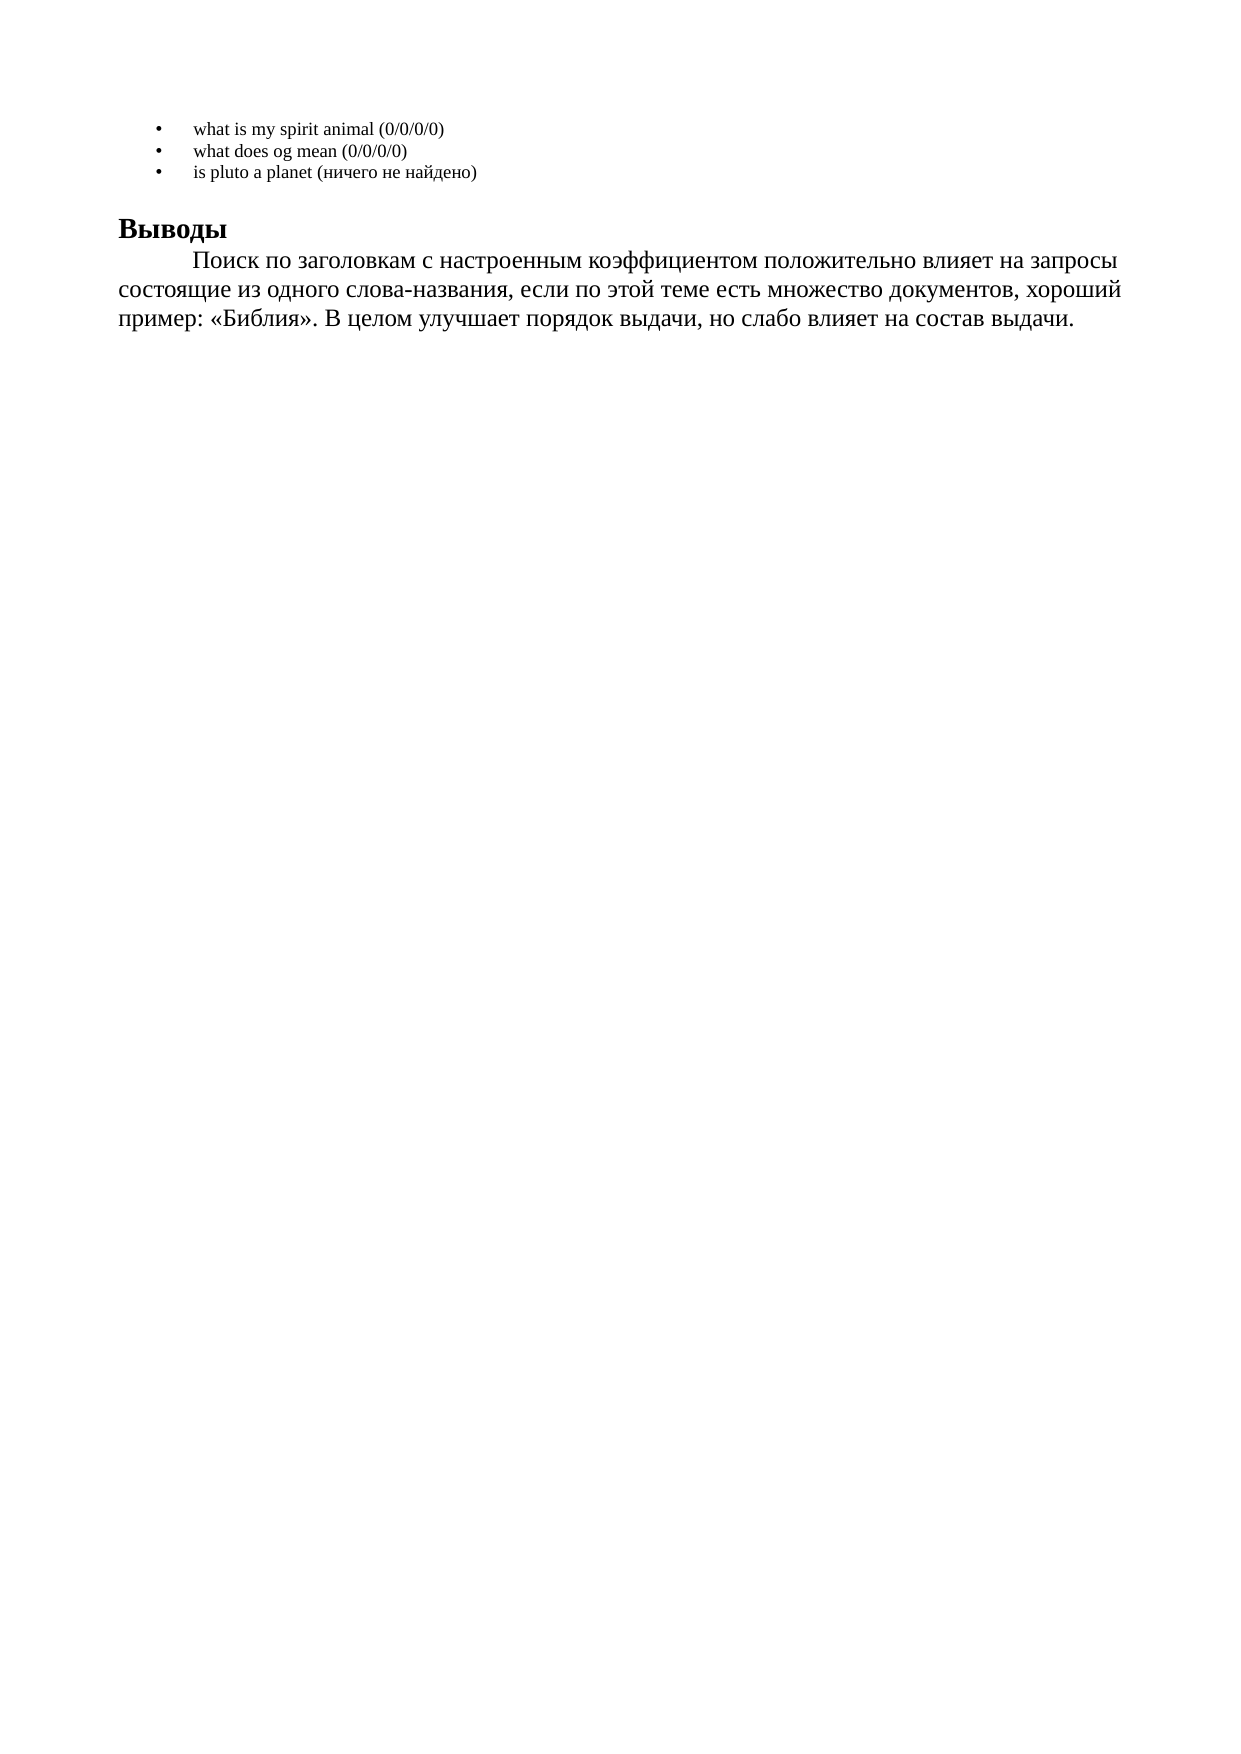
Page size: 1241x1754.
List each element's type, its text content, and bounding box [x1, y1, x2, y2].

list what does og mean (0/0/0/0) [156, 140, 1122, 161]
list what is my spirit animal (0/0/0/0) [156, 118, 1122, 140]
list is pluto a planet (ничего не найдено) [156, 161, 1122, 183]
text Поиск по заголовкам с настроенным коэффициентом положительно влияет на запросы состоящие из одного слова-названия, если по этой теме есть множество документов, хороший пример: «Библия». В целом улучшает порядок выдачи, но слабо влияет на состав выдачи. [118, 245, 1122, 331]
text Выводы [118, 212, 1122, 245]
